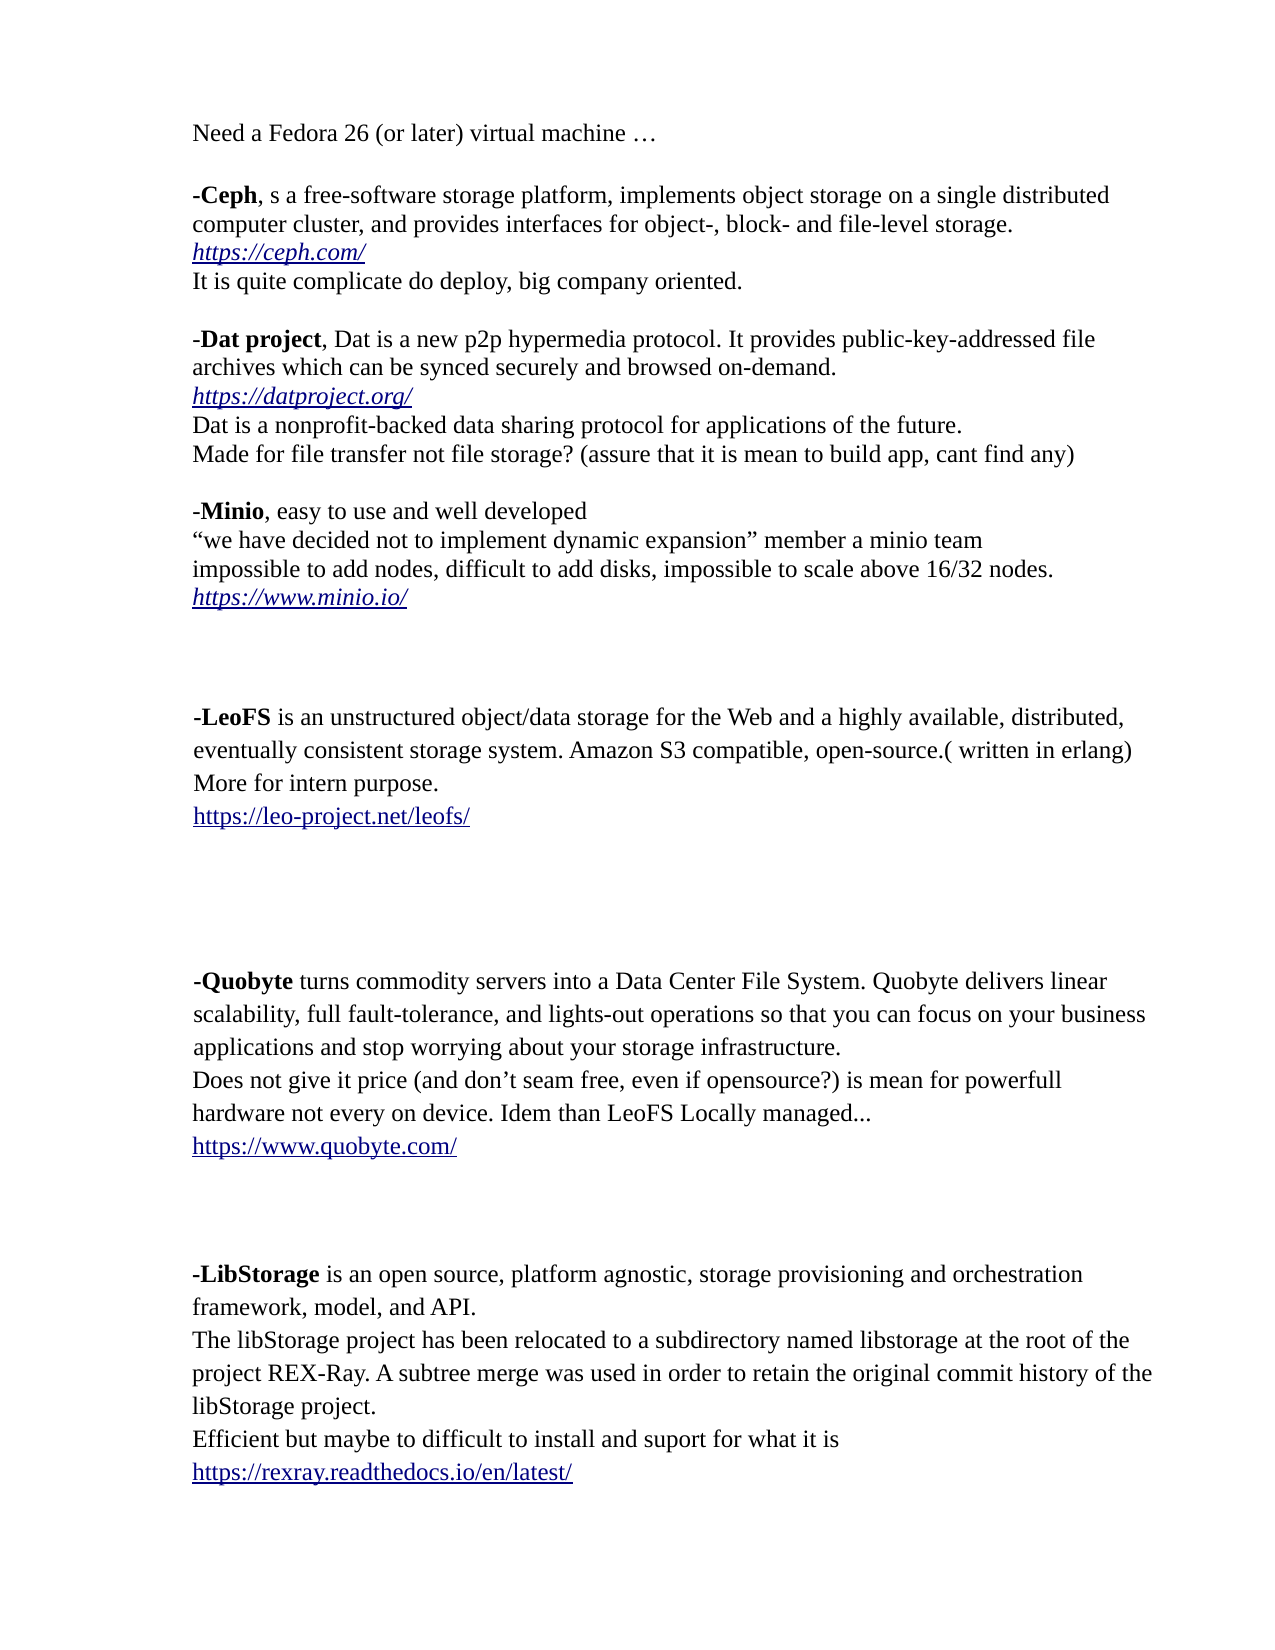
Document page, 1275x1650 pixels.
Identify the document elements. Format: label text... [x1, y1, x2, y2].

text https://www.minio.io/ [118, 582, 1157, 611]
text https://www.quobyte.com/ [118, 1131, 1157, 1160]
text https://ceph.com/ [118, 237, 1157, 266]
text “we have decided not to implement dynamic expansion” member a minio team [118, 525, 1157, 554]
list More for intern purpose. [164, 768, 1157, 796]
text Does not give it price (and don’t seam free, even if opensource?) is mean for powerfull hardware not every on device. Idem than LeoFS Locally managed... [118, 1065, 1157, 1127]
list The libStorage project has been relocated to a subdirectory named libstorage at the root of the project REX-Ray. A subtree merge was used in order to retain the original commit history of the libStorage project. [162, 1325, 1157, 1420]
text Made for file transfer not file storage? (assure that it is mean to build app, cant find any) [118, 439, 1157, 467]
list -Quobyte turns commodity servers into a Data Center File System. Quobyte delivers linear scalability, full fault-tolerance, and lights-out operations so that you can focus on your business applications and stop worrying about your storage infrastructure. [164, 966, 1157, 1061]
text https://datproject.org/ [118, 381, 1157, 410]
text It is quite complicate do deploy, big company oriented. [118, 266, 1157, 295]
text Efficient but maybe to difficult to install and suport for what it is [118, 1424, 1157, 1453]
text -Ceph, s a free-software storage platform, implements object storage on a single distributed computer cluster, and provides interfaces for object-, block- and file-level storage. [118, 180, 1157, 237]
text -Minio, easy to use and well developed [118, 496, 1157, 525]
text Need a Fedora 26 (or later) virtual machine … [118, 118, 1157, 147]
subtitle Dat is a nonprofit-backed data sharing protocol for applications of the future. [118, 410, 1157, 439]
list https://leo-project.net/leofs/ [164, 801, 1157, 829]
text impossible to add nodes, difficult to add disks, impossible to scale above 16/32 nodes. [118, 554, 1157, 582]
list -LibStorage is an open source, platform agnostic, storage provisioning and orchestration framework, model, and API. [162, 1259, 1157, 1321]
text -Dat project, Dat is a new p2p hypermedia protocol. It provides public-key-addressed file archives which can be synced securely and browsed on-demand. [118, 324, 1157, 381]
list -LeoFS is an unstructured object/data storage for the Web and a highly available, distributed, eventually consistent storage system. Amazon S3 compatible, open-source.( written in erlang) [164, 702, 1157, 763]
text https://rexray.readthedocs.io/en/latest/ [118, 1457, 1157, 1486]
